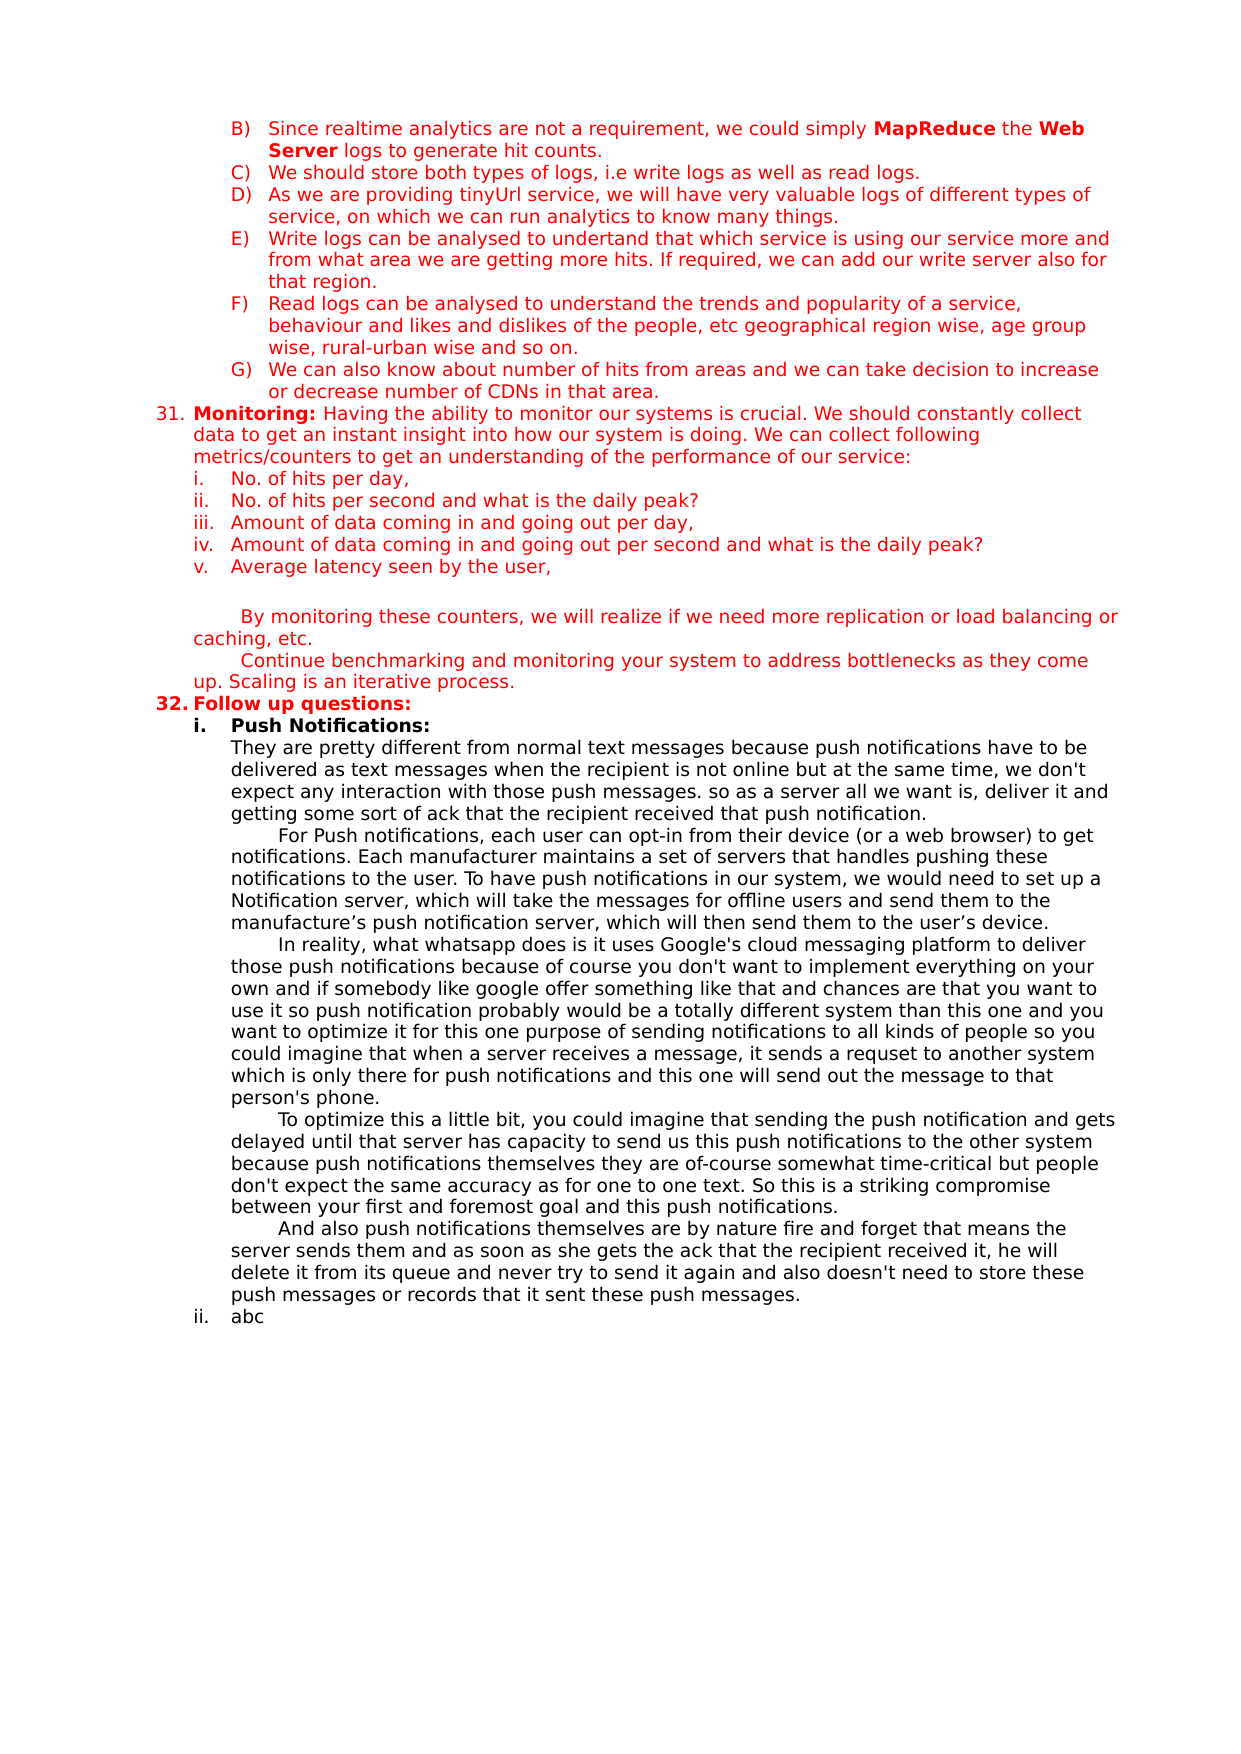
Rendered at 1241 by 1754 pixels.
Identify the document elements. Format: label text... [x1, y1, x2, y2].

list We should store both types of logs, i.e write logs as well as read logs. [231, 162, 1122, 184]
list In reality, what whatsapp does is it uses Google's cloud messaging platform to deliver those push notifications because of course you don't want to implement everything on your own and if somebody like google offer something like that and chances are that you want to use it so push notification probably would be a totally different system than this one and you want to optimize it for this one purpose of sending notifications to all kinds of people so you could imagine that when a server receives a message, it sends a requset to another system which is only there for push notifications and this one will send out the message to that person's phone. [193, 934, 1122, 1109]
list Follow up questions: [156, 693, 1122, 715]
list Read logs can be analysed to understand the trends and popularity of a service, behaviour and likes and dislikes of the people, etc geographical region wise, age group wise, rural-urban wise and so on. [231, 293, 1122, 359]
list No. of hits per day, [193, 468, 1122, 490]
list Average latency seen by the user, [193, 556, 1122, 577]
list Write logs can be analysed to undertand that which service is using our service more and from what area we are getting more hits. If required, we can add our write server also for that region. [231, 227, 1122, 293]
list Amount of data coming in and going out per day, [193, 512, 1122, 534]
list We can also know about number of hits from areas and we can take decision to increase or decrease number of CDNs in that area. [231, 359, 1122, 402]
list By monitoring these counters, we will realize if we need more replication or load balancing or caching, etc. [156, 606, 1122, 649]
list Since realtime analytics are not a requirement, we could simply MapReduce the Web Server logs to generate hit counts. [231, 118, 1122, 162]
list They are pretty different from normal text messages because push notifications have to be delivered as text messages when the recipient is not online but at the same time, we don't expect any interaction with those push messages. so as a server all we want is, deliver it and getting some sort of ack that the recipient received that push notification. [193, 737, 1122, 824]
list Monitoring: Having the ability to monitor our systems is crucial. We should constantly collect data to get an instant insight into how our system is doing. We can collect following metrics/counters to get an understanding of the performance of our service: [156, 402, 1122, 468]
list Push Notifications: [193, 715, 1122, 737]
list Continue benchmarking and monitoring your system to address bottlenecks as they come up. Scaling is an iterative process. [156, 649, 1122, 693]
list And also push notifications themselves are by nature fire and forget that means the server sends them and as soon as she gets the ack that the recipient received it, he will delete it from its queue and never try to send it again and also doesn't need to store these push messages or records that it sent these push messages. [193, 1218, 1122, 1306]
list No. of hits per second and what is the daily peak? [193, 490, 1122, 512]
list To optimize this a little bit, you could imagine that sending the push notification and gets delayed until that server has capacity to send us this push notifications to the other system because push notifications themselves they are of-course somewhat time-critical but people don't expect the same accuracy as for one to one text. So this is a striking compromise between your first and foremost goal and this push notifications. [193, 1109, 1122, 1218]
list For Push notifications, each user can opt-in from their device (or a web browser) to get notifications. Each manufacturer maintains a set of servers that handles pushing these notifications to the user. To have push notifications in our system, we would need to set up a Notification server, which will take the messages for offline users and send them to the manufacture’s push notification server, which will then send them to the user’s device. [193, 824, 1122, 934]
list Amount of data coming in and going out per second and what is the daily peak? [193, 534, 1122, 556]
list abc [193, 1306, 1122, 1328]
list As we are providing tinyUrl service, we will have very valuable logs of different types of service, on which we can run analytics to know many things. [231, 184, 1122, 227]
